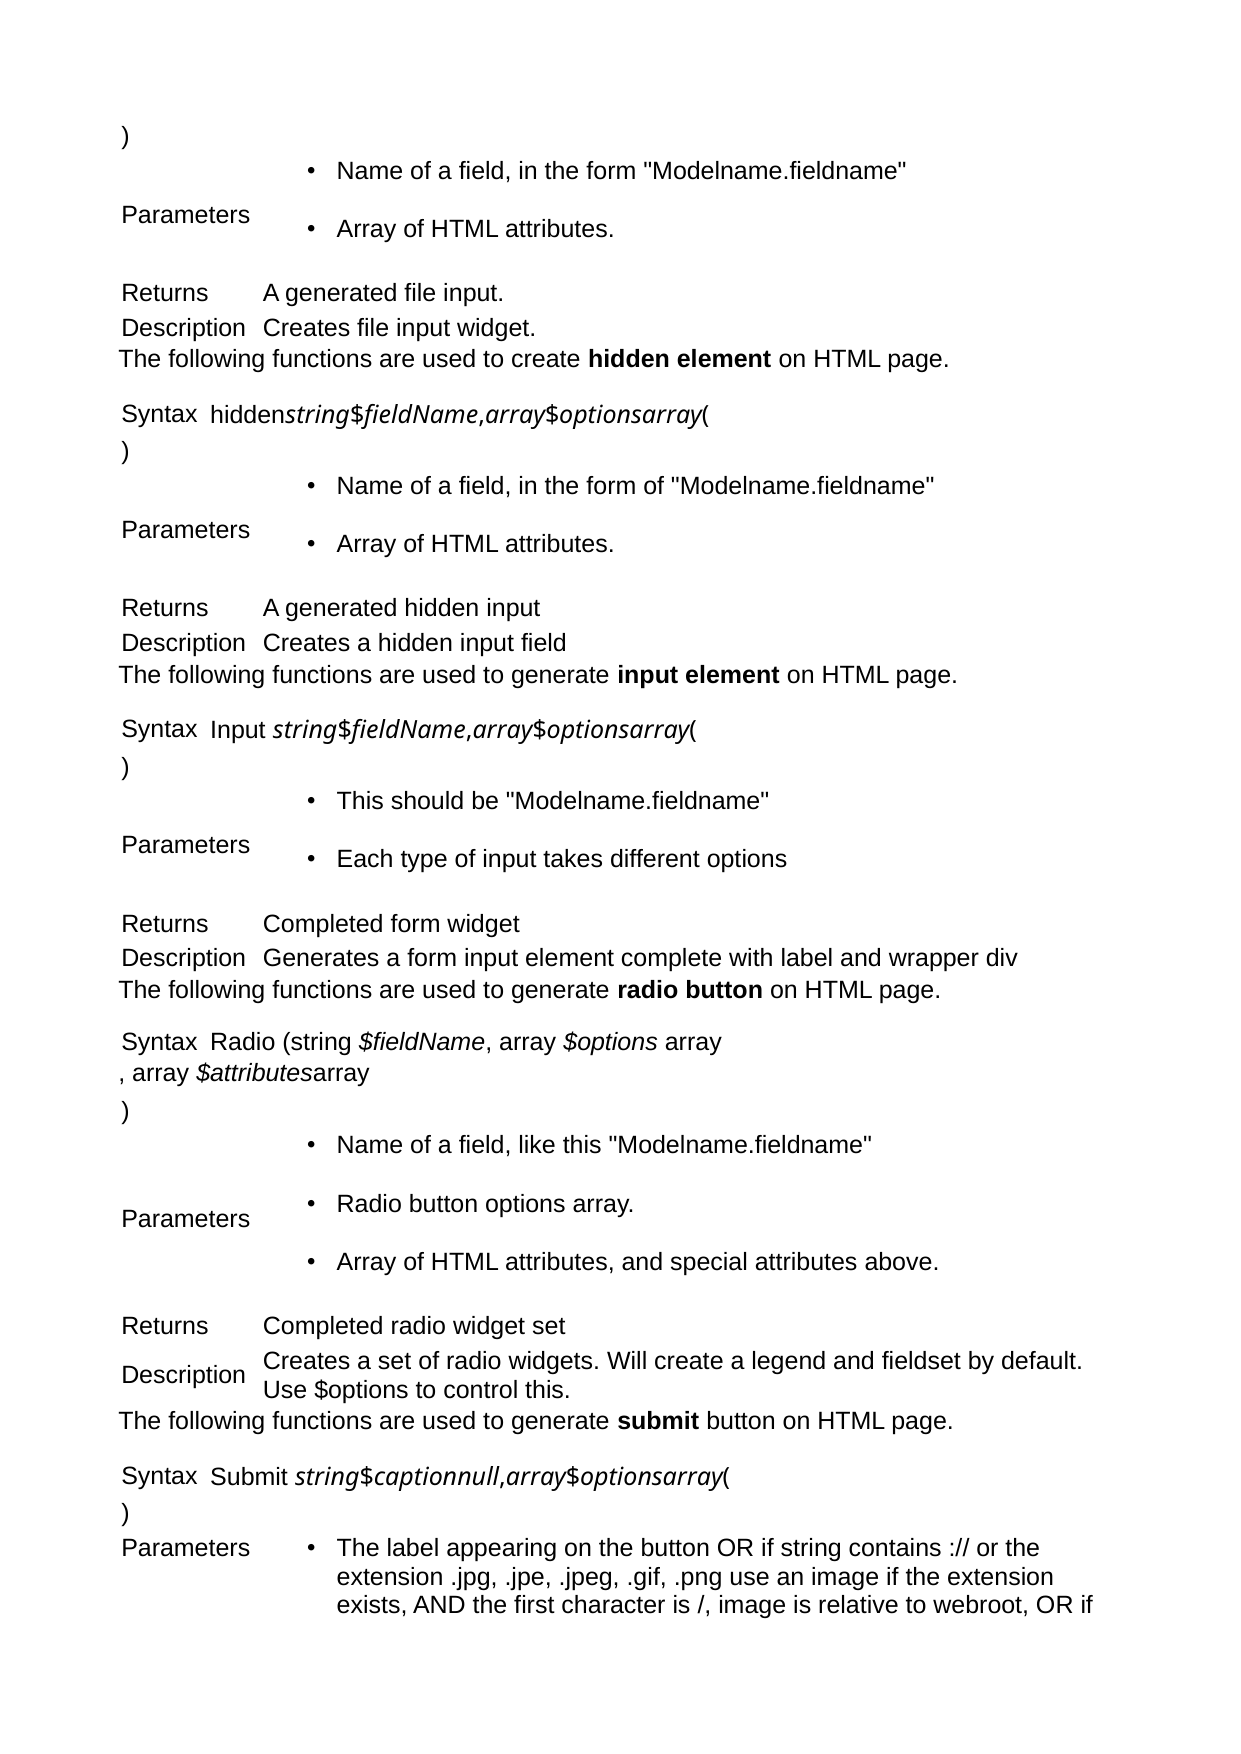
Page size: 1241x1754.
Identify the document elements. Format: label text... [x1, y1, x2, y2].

table_header hiddenstring$fieldName,array$optionsarray( [207, 394, 729, 433]
table_cell This should be "Modelname.fieldname" Each type of input takes different options [260, 783, 1024, 906]
table_cell Creates a set of radio widgets. Will create a legend and fieldset by default. Use $options to control this. [260, 1343, 1122, 1406]
table_cell Description [118, 625, 260, 659]
text , array $attributesarray [118, 1058, 1122, 1087]
table_cell The label appearing on the button OR if string contains :// or the extension .jpg, .jpe, .jpeg, .gif, .png use an image if the extension exists, AND the first character is /, image is relative to webroot, OR if [260, 1530, 1122, 1622]
table_header ) [118, 118, 260, 153]
table_header Radio (string $fieldName, array $options array [207, 1024, 731, 1058]
table_cell Parameters [118, 1530, 260, 1622]
table_header [260, 749, 1024, 783]
table_cell A generated hidden input [260, 590, 942, 625]
table_cell Description [118, 310, 260, 344]
table_cell Returns [118, 906, 260, 940]
table_cell Returns [118, 1308, 260, 1343]
table_cell Parameters [118, 153, 260, 275]
table_cell Name of a field, in the form of "Modelname.fieldname" Array of HTML attributes. [260, 468, 942, 590]
table_header Input string$fieldName,array$optionsarray( [207, 709, 716, 748]
text The following functions are used to create hidden element on HTML page. [118, 344, 1122, 373]
table_header [260, 1093, 1122, 1127]
table_header ) [118, 1495, 260, 1530]
table_header [260, 1495, 1122, 1530]
table_header Syntax [118, 1024, 207, 1058]
table_cell Returns [118, 275, 260, 310]
table_header ) [118, 1093, 260, 1127]
table_cell Name of a field, like this "Modelname.fieldname" Radio button options array. Array of HTML attributes, and special attributes above. [260, 1128, 1122, 1308]
table_header Syntax [118, 1455, 207, 1495]
table_cell Description [118, 1343, 260, 1406]
table_cell Parameters [118, 1128, 260, 1308]
text The following functions are used to generate input element on HTML page. [118, 659, 1122, 688]
table_cell Generates a form input element complete with label and wrapper div [260, 940, 1024, 975]
table_header Syntax [118, 394, 207, 433]
table_cell A generated file input. [260, 275, 916, 310]
table_cell Creates a hidden input field [260, 625, 942, 659]
table_cell Completed form widget [260, 906, 1024, 940]
table_header Syntax [118, 709, 207, 748]
table_cell Completed radio widget set [260, 1308, 1122, 1343]
table_header [260, 118, 916, 153]
text The following functions are used to generate submit button on HTML page. [118, 1406, 1122, 1435]
table_cell Description [118, 940, 260, 975]
text The following functions are used to generate radio button on HTML page. [118, 975, 1122, 1003]
table_cell Parameters [118, 783, 260, 906]
table_cell Returns [118, 590, 260, 625]
table_header ) [118, 433, 260, 468]
table_header Submit string$captionnull,array$optionsarray( [207, 1455, 744, 1495]
table_header ) [118, 749, 260, 783]
table_header [260, 433, 942, 468]
table_cell Name of a field, in the form "Modelname.fieldname" Array of HTML attributes. [260, 153, 916, 275]
table_cell Creates file input widget. [260, 310, 916, 344]
table_cell Parameters [118, 468, 260, 590]
